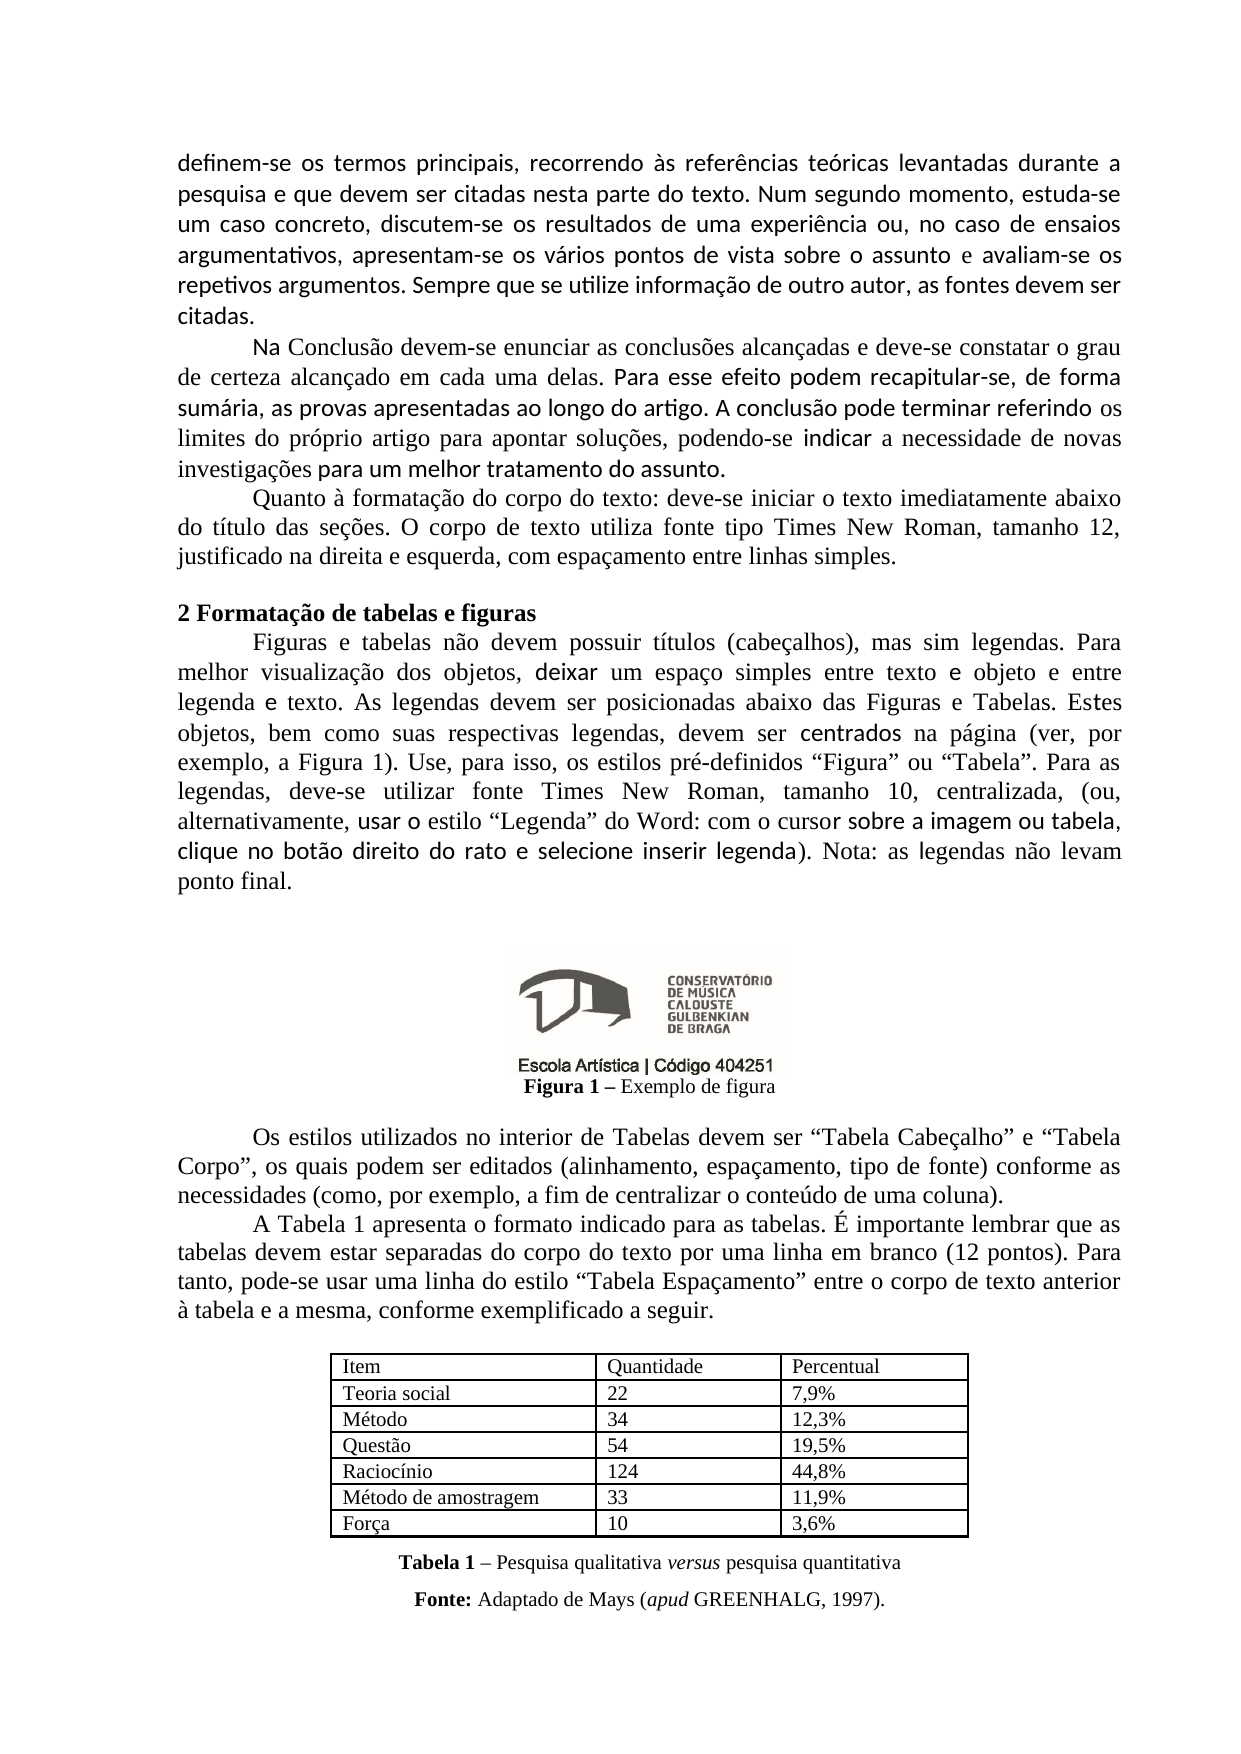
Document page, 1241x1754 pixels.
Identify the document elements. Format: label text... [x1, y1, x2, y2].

table_cell 11,9% [782, 1485, 967, 1509]
table_cell Força [332, 1511, 595, 1535]
text Na Conclusão devem-se enunciar as conclusões alcançadas e deve-se constatar o grau de certeza alcançado em cada uma delas. Para esse efeito podem recapitular-se, de forma sumária, as provas apresentadas ao longo do artigo. A conclusão pode terminar referindo os limites do próprio artigo para apontar soluções, podendo-se indicar a necessidade de novas investigações para um melhor tratamento do assunto. [177, 331, 1122, 483]
table_cell Raciocínio [332, 1459, 595, 1483]
table_header Item [332, 1355, 595, 1378]
table_cell 34 [597, 1407, 780, 1431]
table_header Percentual [782, 1355, 967, 1378]
table_cell 12,3% [782, 1407, 967, 1431]
text Fonte: Adaptado de Mays (apud GREENHALG, 1997). [177, 1587, 1122, 1611]
text Tabela 1 – Pesquisa qualitativa versus pesquisa quantitativa [177, 1550, 1122, 1574]
table_cell 54 [597, 1433, 780, 1457]
table_cell 3,6% [782, 1511, 967, 1535]
text A Tabela 1 apresenta o formato indicado para as tabelas. É importante lembrar que as tabelas devem estar separadas do corpo do texto por uma linha em branco (12 pontos). Para tanto, pode-se usar uma linha do estilo “Tabela Espaçamento” entre o corpo de texto anterior à tabela e a mesma, conforme exemplificado a seguir. [177, 1209, 1122, 1324]
table_cell Questão [332, 1433, 595, 1457]
text definem-se os termos principais, recorrendo às referências teóricas levantadas durante a pesquisa e que devem ser citadas nesta parte do texto. Num segundo momento, estuda-se um caso concreto, discutem-se os resultados de uma experiência ou, no caso de ensaios argumentativos, apresentam-se os vários pontos de vista sobre o assunto e avaliam-se os repetivos argumentos. Sempre que se utilize informação de outro autor, as fontes devem ser citadas. [177, 148, 1122, 331]
table_cell 10 [597, 1511, 780, 1535]
table_cell 7,9% [782, 1381, 967, 1405]
table_cell 124 [597, 1459, 780, 1483]
table_cell 33 [597, 1485, 780, 1509]
picture [506, 948, 793, 1075]
table_header Quantidade [597, 1355, 780, 1378]
text Os estilos utilizados no interior de Tabelas devem ser “Tabela Cabeçalho” e “Tabela Corpo”, os quais podem ser editados (alinhamento, espaçamento, tipo de fonte) conforme as necessidades (como, por exemplo, a fim de centralizar o conteúdo de uma coluna). [177, 1122, 1122, 1209]
table_cell 19,5% [782, 1433, 967, 1457]
table_cell Método de amostragem [332, 1485, 595, 1509]
table_cell 22 [597, 1381, 780, 1405]
table_cell 44,8% [782, 1459, 967, 1483]
table_cell Método [332, 1407, 595, 1431]
text 2 Formatação de tabelas e figuras [177, 598, 1122, 627]
table_cell Teoria social [332, 1381, 595, 1405]
text Figuras e tabelas não devem possuir títulos (cabeçalhos), mas sim legendas. Para melhor visualização dos objetos, deixar um espaço simples entre texto e objeto e entre legenda e texto. As legendas devem ser posicionadas abaixo das Figuras e Tabelas. Estes objetos, bem como suas respectivas legendas, devem ser centrados na página (ver, por exemplo, a Figura 1). Use, para isso, os estilos pré-definidos “Figura” ou “Tabela”. Para as legendas, deve-se utilizar fonte Times New Roman, tamanho 10, centralizada, (ou, alternativamente, usar o estilo “Legenda” do Word: com o cursor sobre a imagem ou tabela, clique no botão direito do rato e selecione inserir legenda). Nota: as legendas não levam ponto final. [177, 627, 1122, 895]
text Figura 1 – Exemplo de figura [177, 1074, 1122, 1098]
text Quanto à formatação do corpo do texto: deve-se iniciar o texto imediatamente abaixo do título das seções. O corpo de texto utiliza fonte tipo Times New Roman, tamanho 12, justificado na direita e esquerda, com espaçamento entre linhas simples. [177, 483, 1122, 569]
